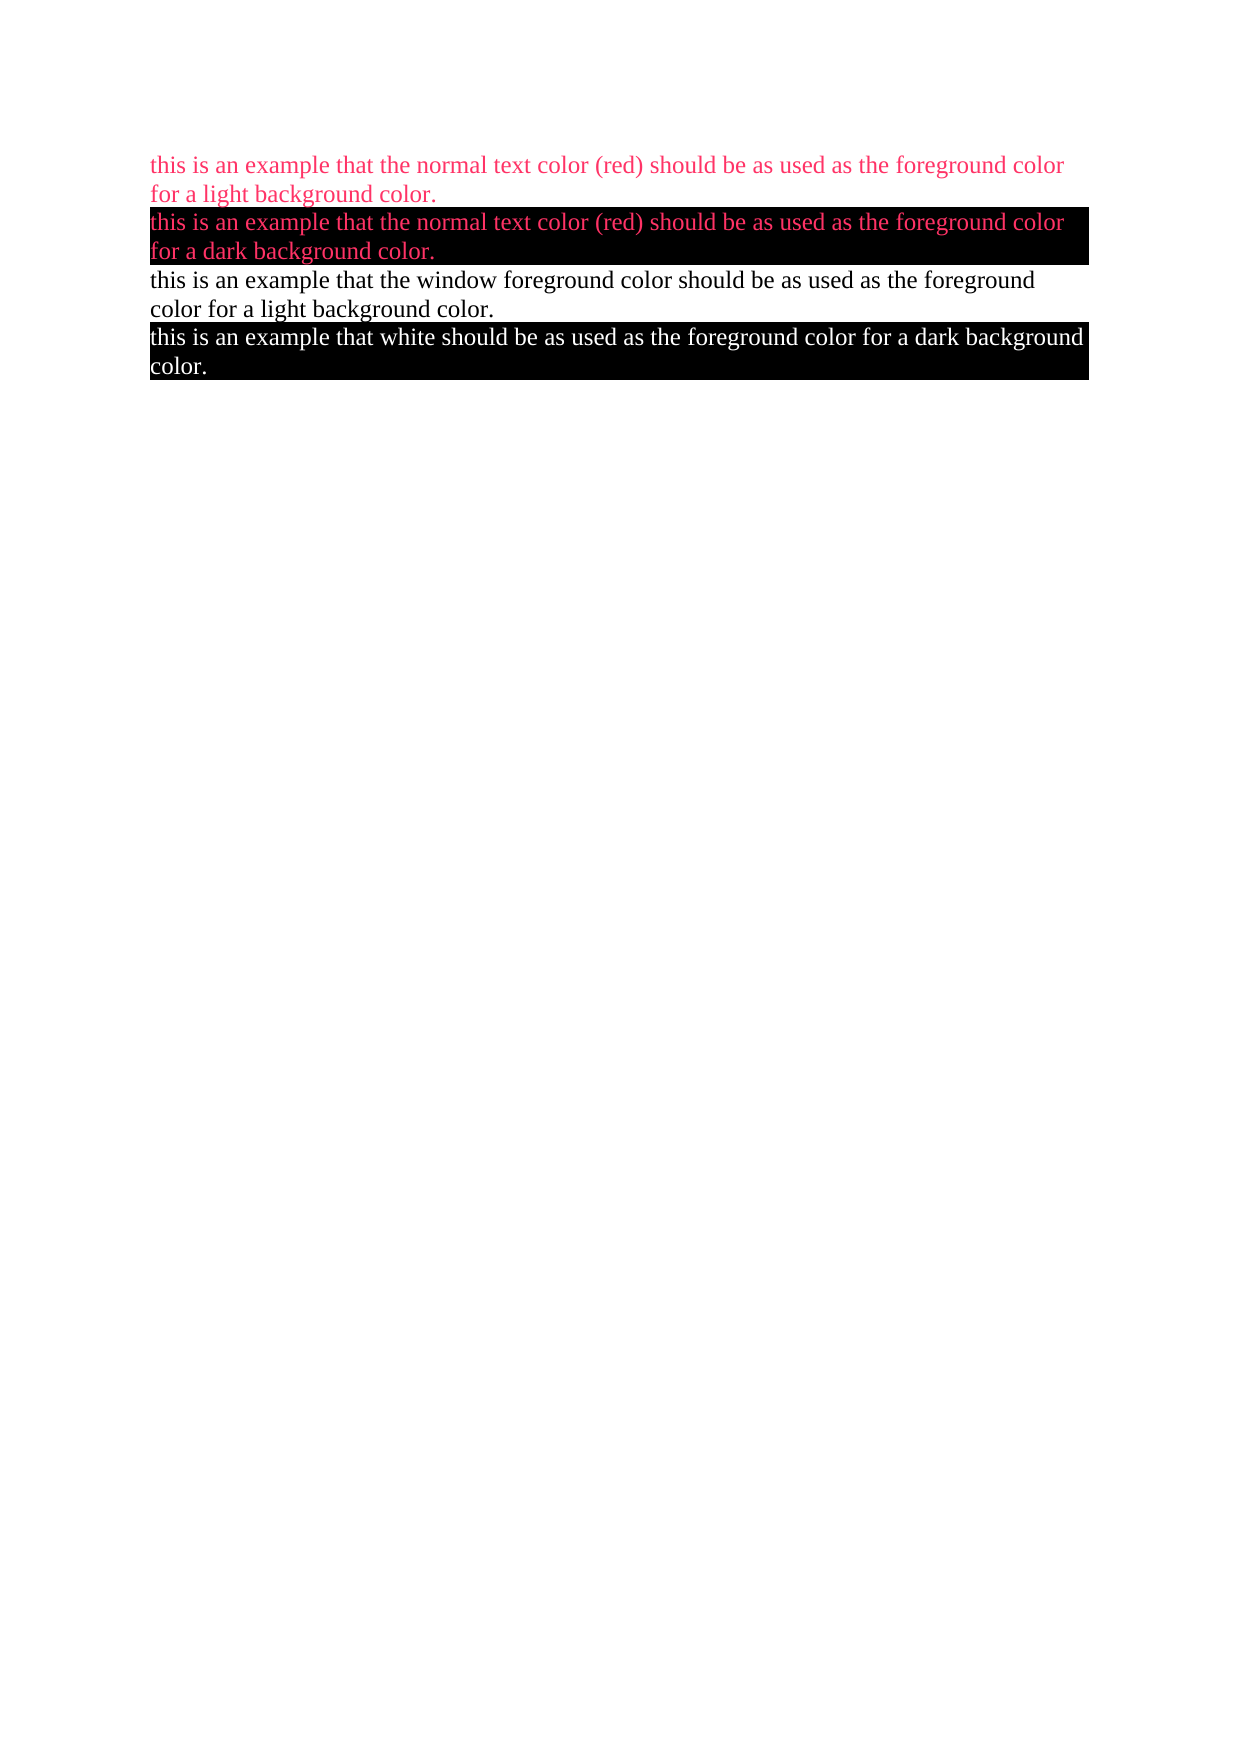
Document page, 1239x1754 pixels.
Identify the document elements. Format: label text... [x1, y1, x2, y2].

text this is an example that the normal text color (red) should be as used as the foreground color for a light background color. [150, 150, 1089, 207]
text this is an example that the normal text color (red) should be as used as the foreground color for a dark background color. [150, 207, 1089, 265]
text this is an example that the window foreground color should be as used as the foreground color for a light background color. [150, 265, 1089, 322]
text this is an example that white should be as used as the foreground color for a dark background color. [150, 322, 1089, 380]
